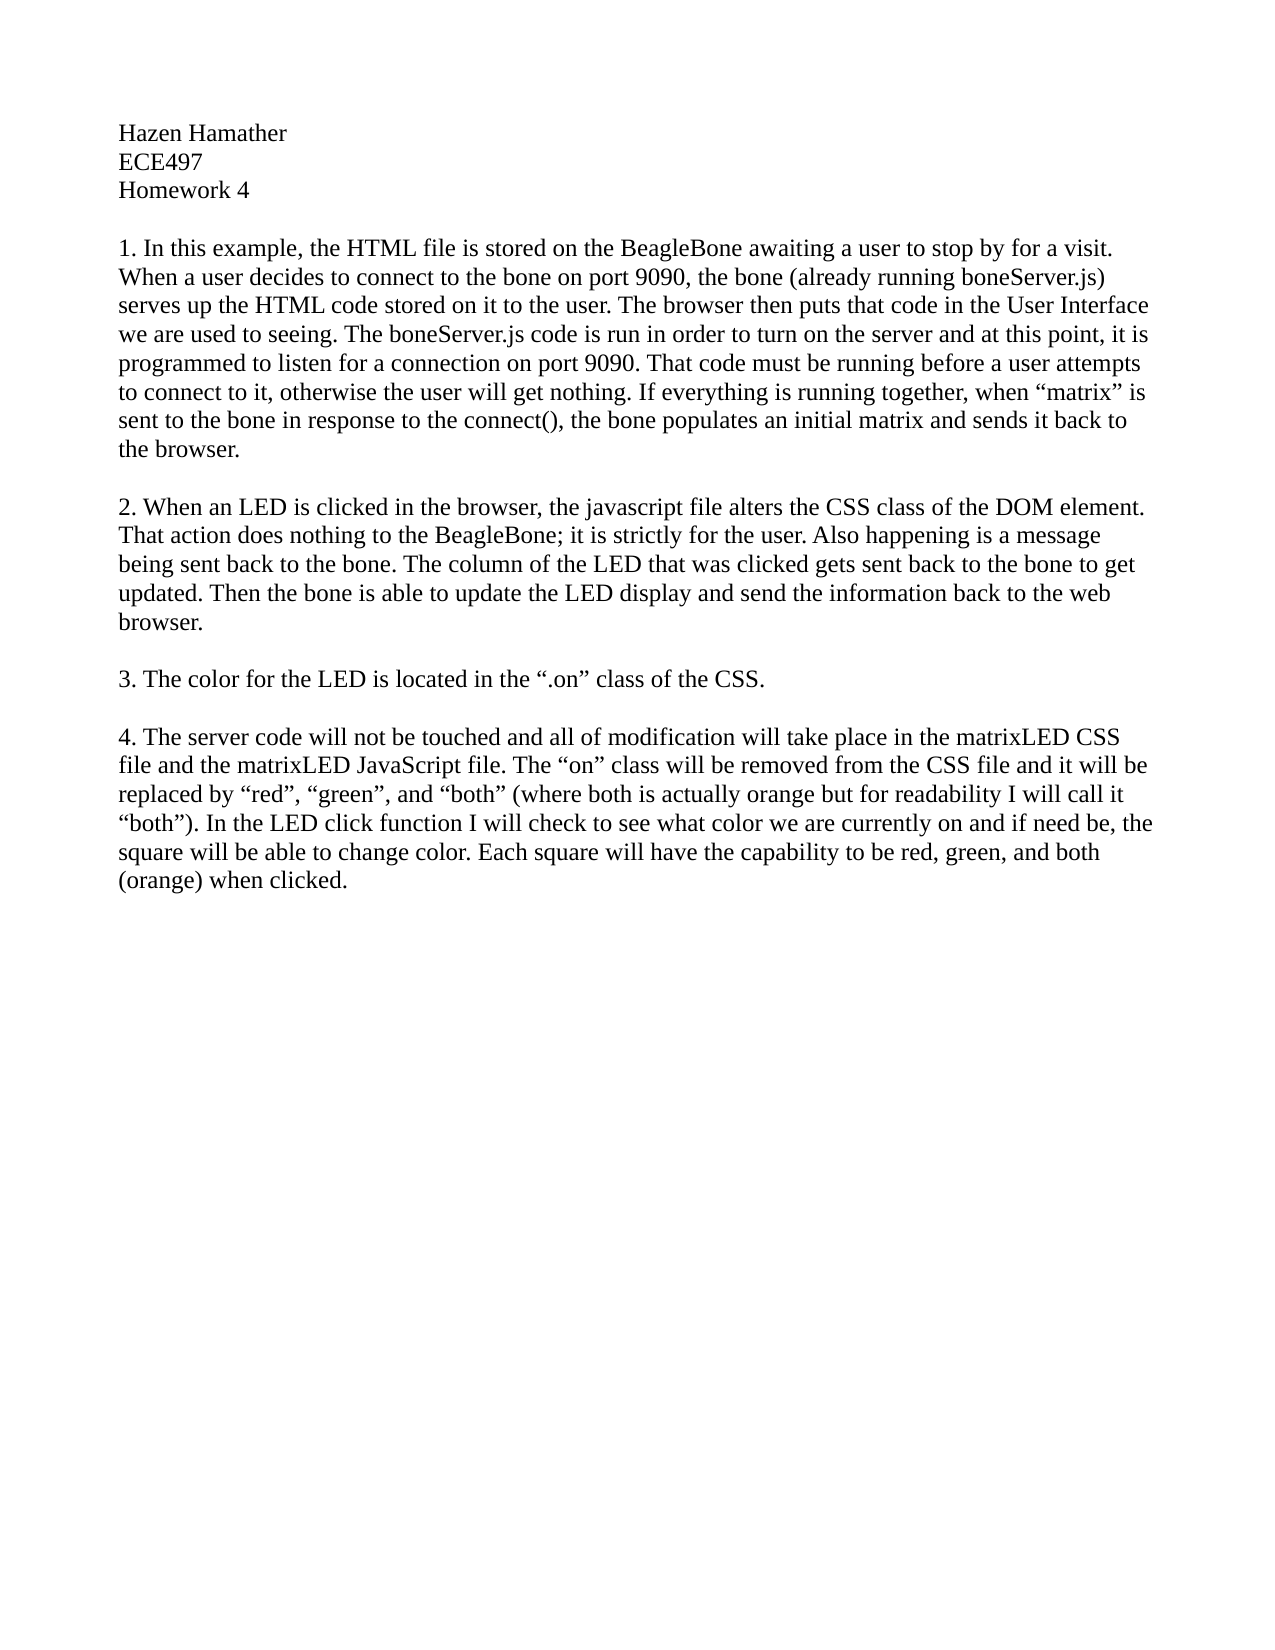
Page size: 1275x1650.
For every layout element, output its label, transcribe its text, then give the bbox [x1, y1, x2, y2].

text ECE497 [118, 147, 1157, 176]
text 1. In this example, the HTML file is stored on the BeagleBone awaiting a user to stop by for a visit. When a user decides to connect to the bone on port 9090, the bone (already running boneServer.js) serves up the HTML code stored on it to the user. The browser then puts that code in the User Interface we are used to seeing. The boneServer.js code is run in order to turn on the server and at this point, it is programmed to listen for a connection on port 9090. That code must be running before a user attempts to connect to it, otherwise the user will get nothing. If everything is running together, when “matrix” is sent to the bone in response to the connect(), the bone populates an initial matrix and sends it back to the browser. [118, 233, 1157, 463]
text 4. The server code will not be touched and all of modification will take place in the matrixLED CSS file and the matrixLED JavaScript file. The “on” class will be removed from the CSS file and it will be replaced by “red”, “green”, and “both” (where both is actually orange but for readability I will call it “both”). In the LED click function I will check to see what color we are currently on and if need be, the square will be able to change color. Each square will have the capability to be red, green, and both (orange) when clicked. [118, 722, 1157, 894]
text Homework 4 [118, 176, 1157, 204]
text 3. The color for the LED is located in the “.on” class of the CSS. [118, 664, 1157, 693]
text Hazen Hamather [118, 118, 1157, 147]
text 2. When an LED is clicked in the browser, the javascript file alters the CSS class of the DOM element. That action does nothing to the BeagleBone; it is strictly for the user. Also happening is a message being sent back to the bone. The column of the LED that was clicked gets sent back to the bone to get updated. Then the bone is able to update the LED display and send the information back to the web browser. [118, 492, 1157, 636]
